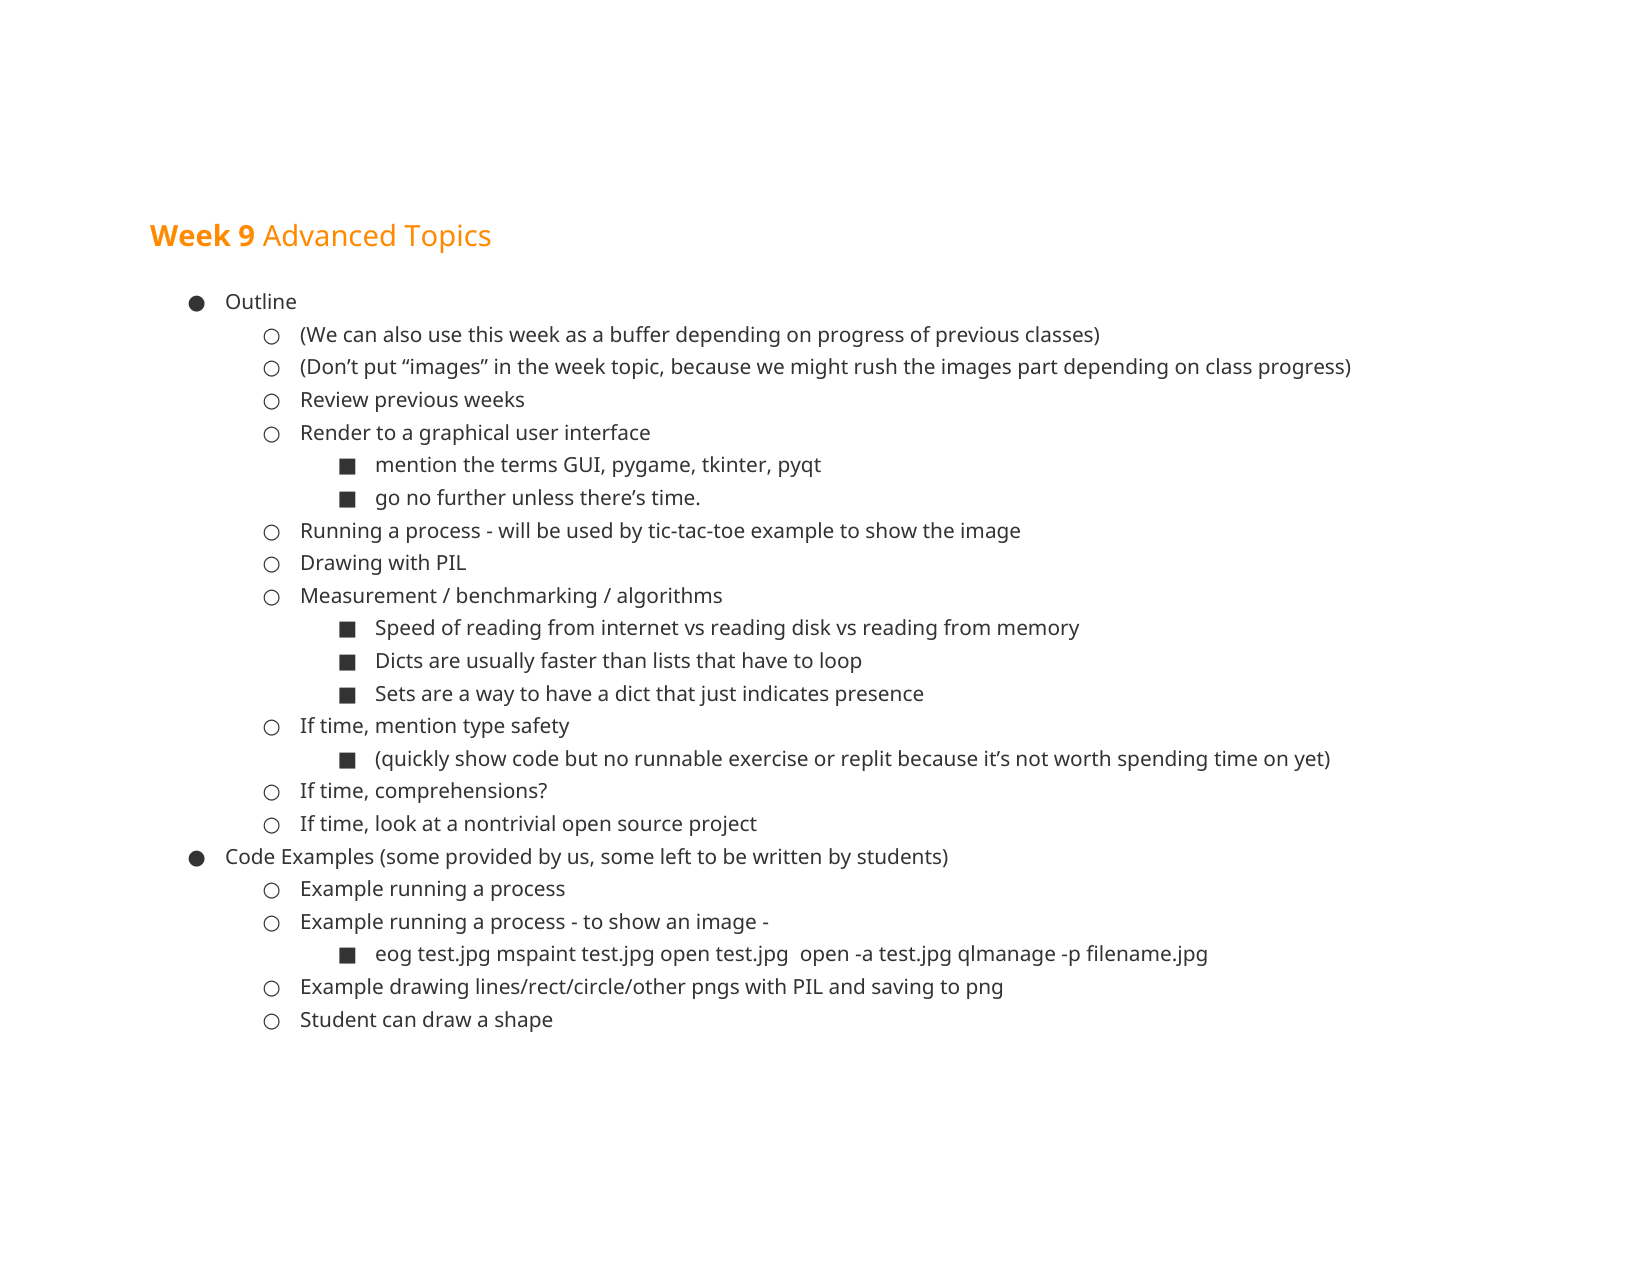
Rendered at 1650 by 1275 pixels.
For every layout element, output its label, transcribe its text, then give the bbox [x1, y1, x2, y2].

list Render to a graphical user interface [262, 418, 1500, 446]
list (We can also use this week as a buffer depending on progress of previous classes) [262, 320, 1500, 348]
list Measurement / benchmarking / algorithms [262, 581, 1500, 609]
list Drawing with PIL [262, 548, 1500, 577]
list If time, look at a nontrivial open source project [262, 809, 1500, 838]
list Dicts are usually faster than lists that have to loop [337, 646, 1500, 674]
list Example running a process [262, 874, 1500, 903]
subtitle Week 9 Advanced Topics [150, 215, 1500, 255]
list Code Examples (some provided by us, some left to be written by students) [187, 842, 1500, 870]
list Example drawing lines/rect/circle/other pngs with PIL and saving to png [262, 972, 1500, 1001]
list Example running a process - to show an image - [262, 907, 1500, 935]
list go no further unless there’s time. [337, 483, 1500, 512]
list (Don’t put “images” in the week topic, because we might rush the images part depending on class progress) [262, 353, 1500, 381]
list Student can draw a shape [262, 1005, 1500, 1033]
list Running a process - will be used by tic-tac-toe example to show the image [262, 516, 1500, 544]
list Outline [187, 287, 1500, 316]
list mention the terms GUI, pygame, tkinter, pyqt [337, 451, 1500, 479]
list Sets are a way to have a dict that just indicates presence [337, 679, 1500, 707]
list If time, mention type safety [262, 711, 1500, 740]
list Speed of reading from internet vs reading disk vs reading from memory [337, 613, 1500, 642]
list (quickly show code but no runnable exercise or replit because it’s not worth spending time on yet) [337, 744, 1500, 772]
list Review previous weeks [262, 385, 1500, 414]
list eog test.jpg mspaint test.jpg open test.jpg open -a test.jpg qlmanage -p filename.jpg [337, 939, 1500, 968]
list If time, comprehensions? [262, 777, 1500, 805]
